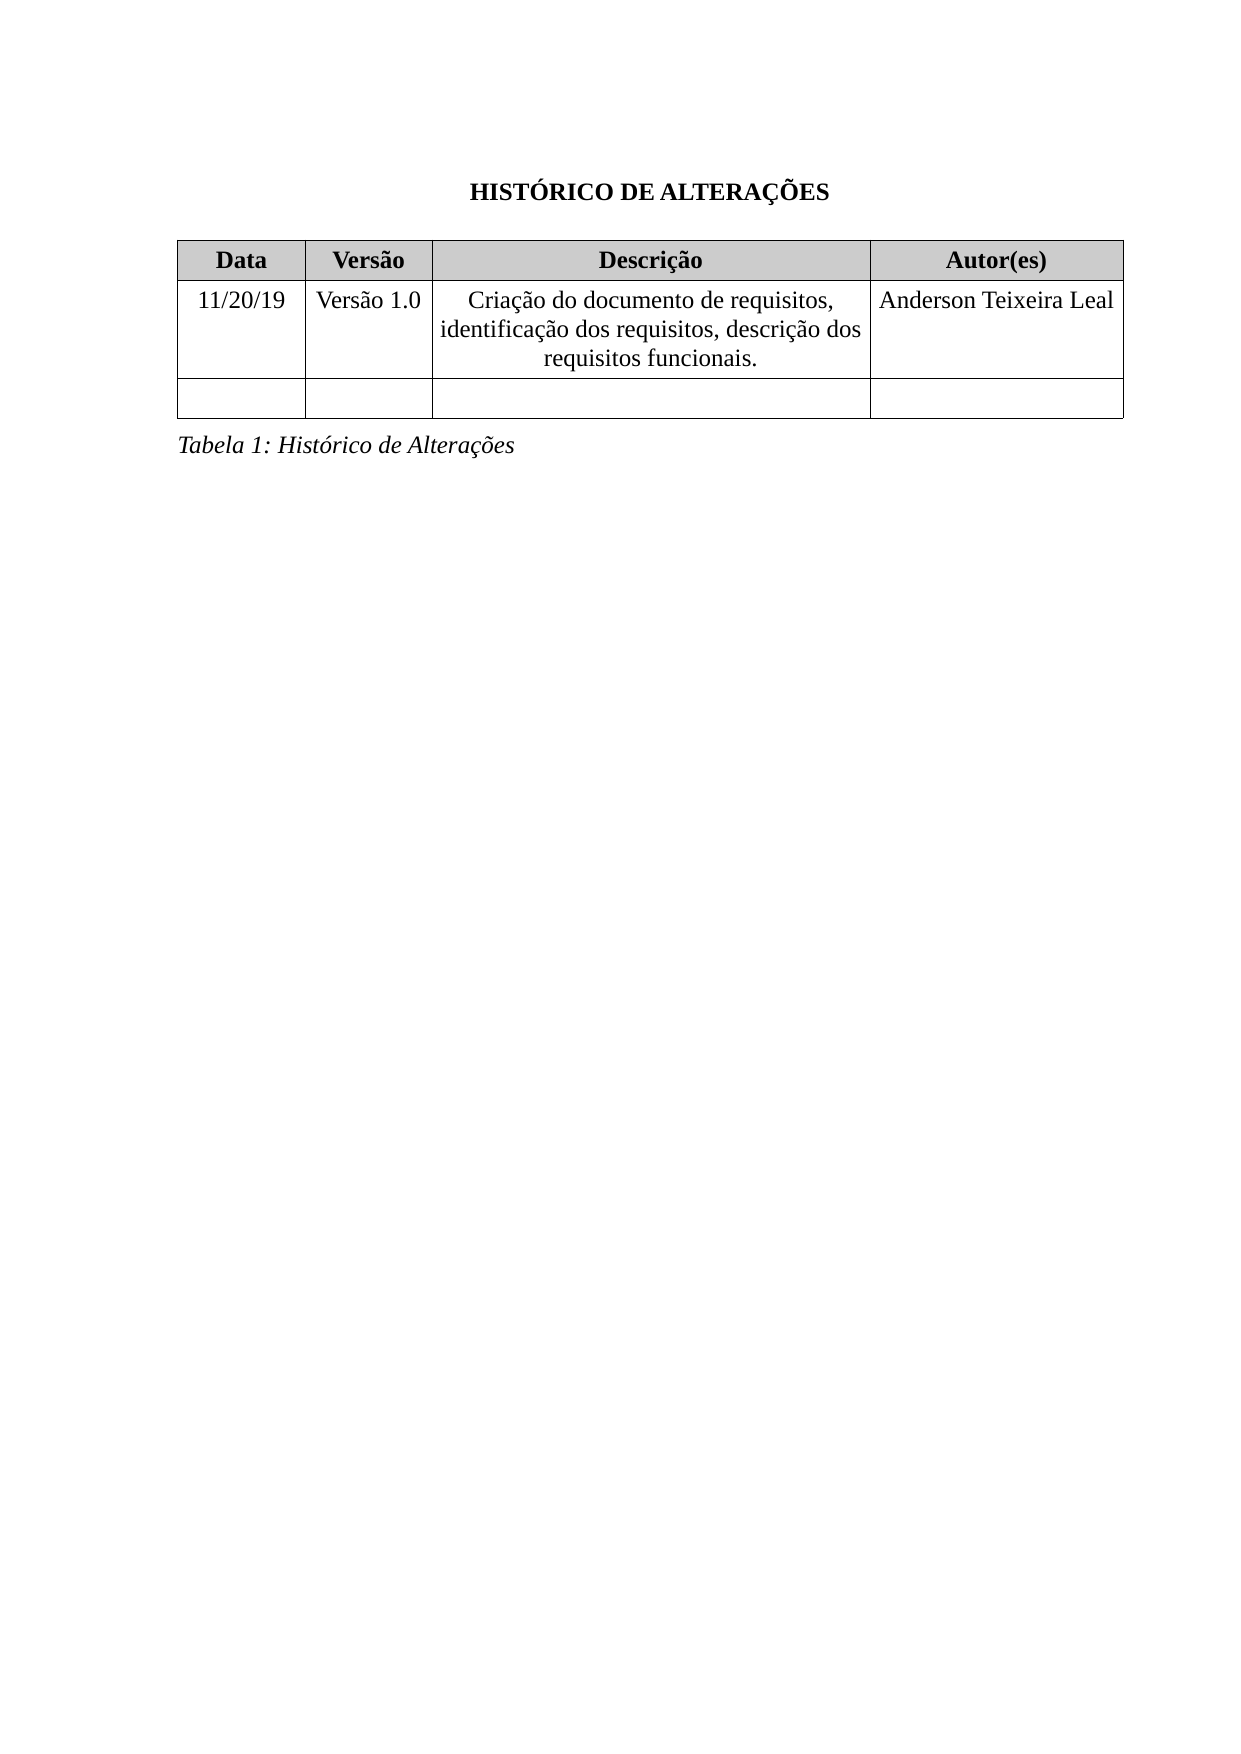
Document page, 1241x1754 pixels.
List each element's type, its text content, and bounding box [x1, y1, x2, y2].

table_header Versão [306, 241, 432, 280]
table_cell [306, 379, 432, 418]
table_cell Anderson Teixeira Leal [871, 281, 1123, 378]
table_cell [178, 379, 305, 418]
table_cell 20/11/19 [178, 281, 305, 378]
text HISTÓRICO DE ALTERAÇÕES [177, 177, 1122, 206]
table_header Autor(es) [871, 241, 1123, 280]
table_header Data [178, 241, 305, 280]
table_cell [433, 379, 870, 418]
table_cell Versão 1.0 [306, 281, 432, 378]
table_cell Criação do documento de requisitos, identificação dos requisitos, descrição dos requisitos funcionais. [433, 281, 870, 378]
text Tabela 1: Histórico de Alterações [177, 431, 1122, 459]
table_cell [871, 379, 1123, 418]
table_header Descrição [433, 241, 870, 280]
